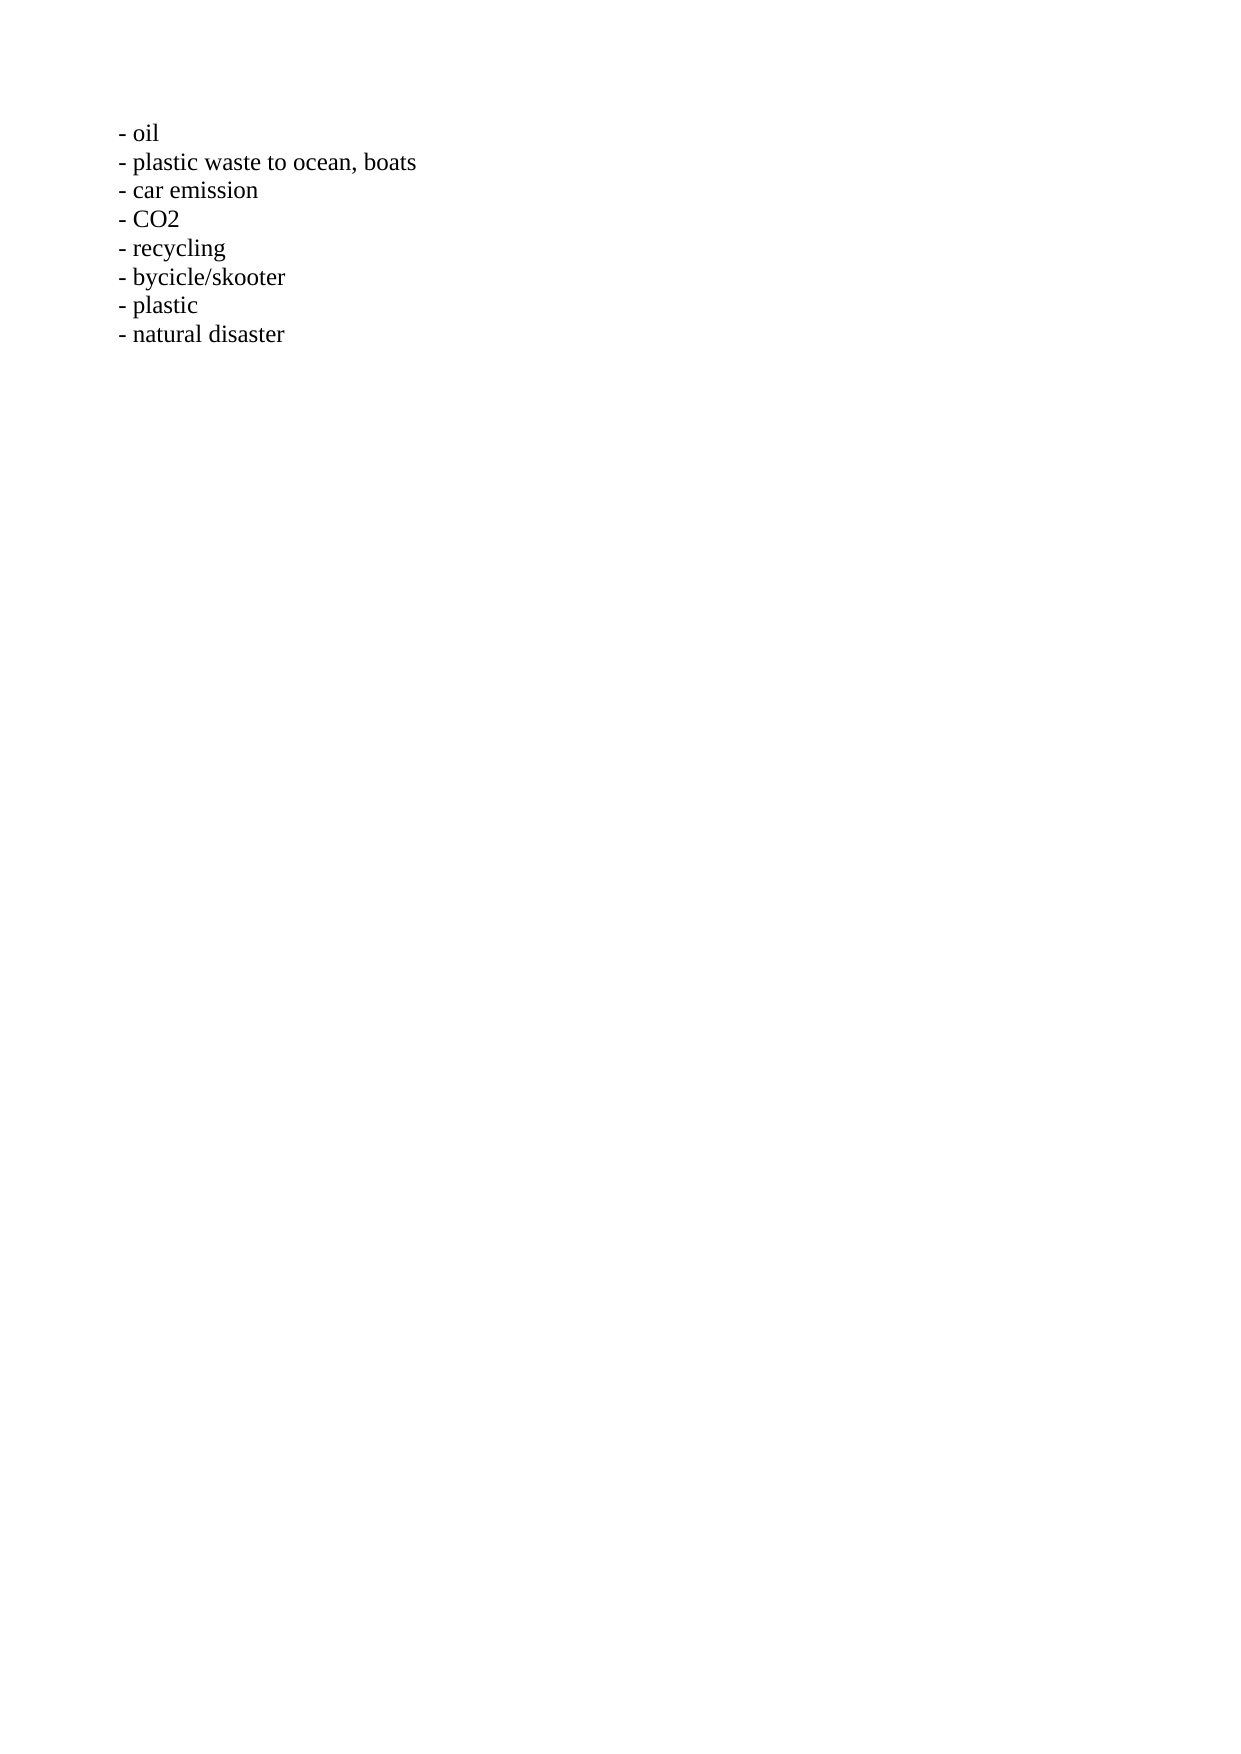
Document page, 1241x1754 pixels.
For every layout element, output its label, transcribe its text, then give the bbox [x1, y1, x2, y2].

text - plastic [118, 291, 1122, 319]
text - natural disaster [118, 319, 1122, 348]
text - CO2 [118, 204, 1122, 233]
text - bycicle/skooter [118, 262, 1122, 291]
text - recycling [118, 233, 1122, 262]
text - plastic waste to ocean, boats [118, 147, 1122, 176]
text - oil [118, 118, 1122, 147]
text - car emission [118, 176, 1122, 204]
